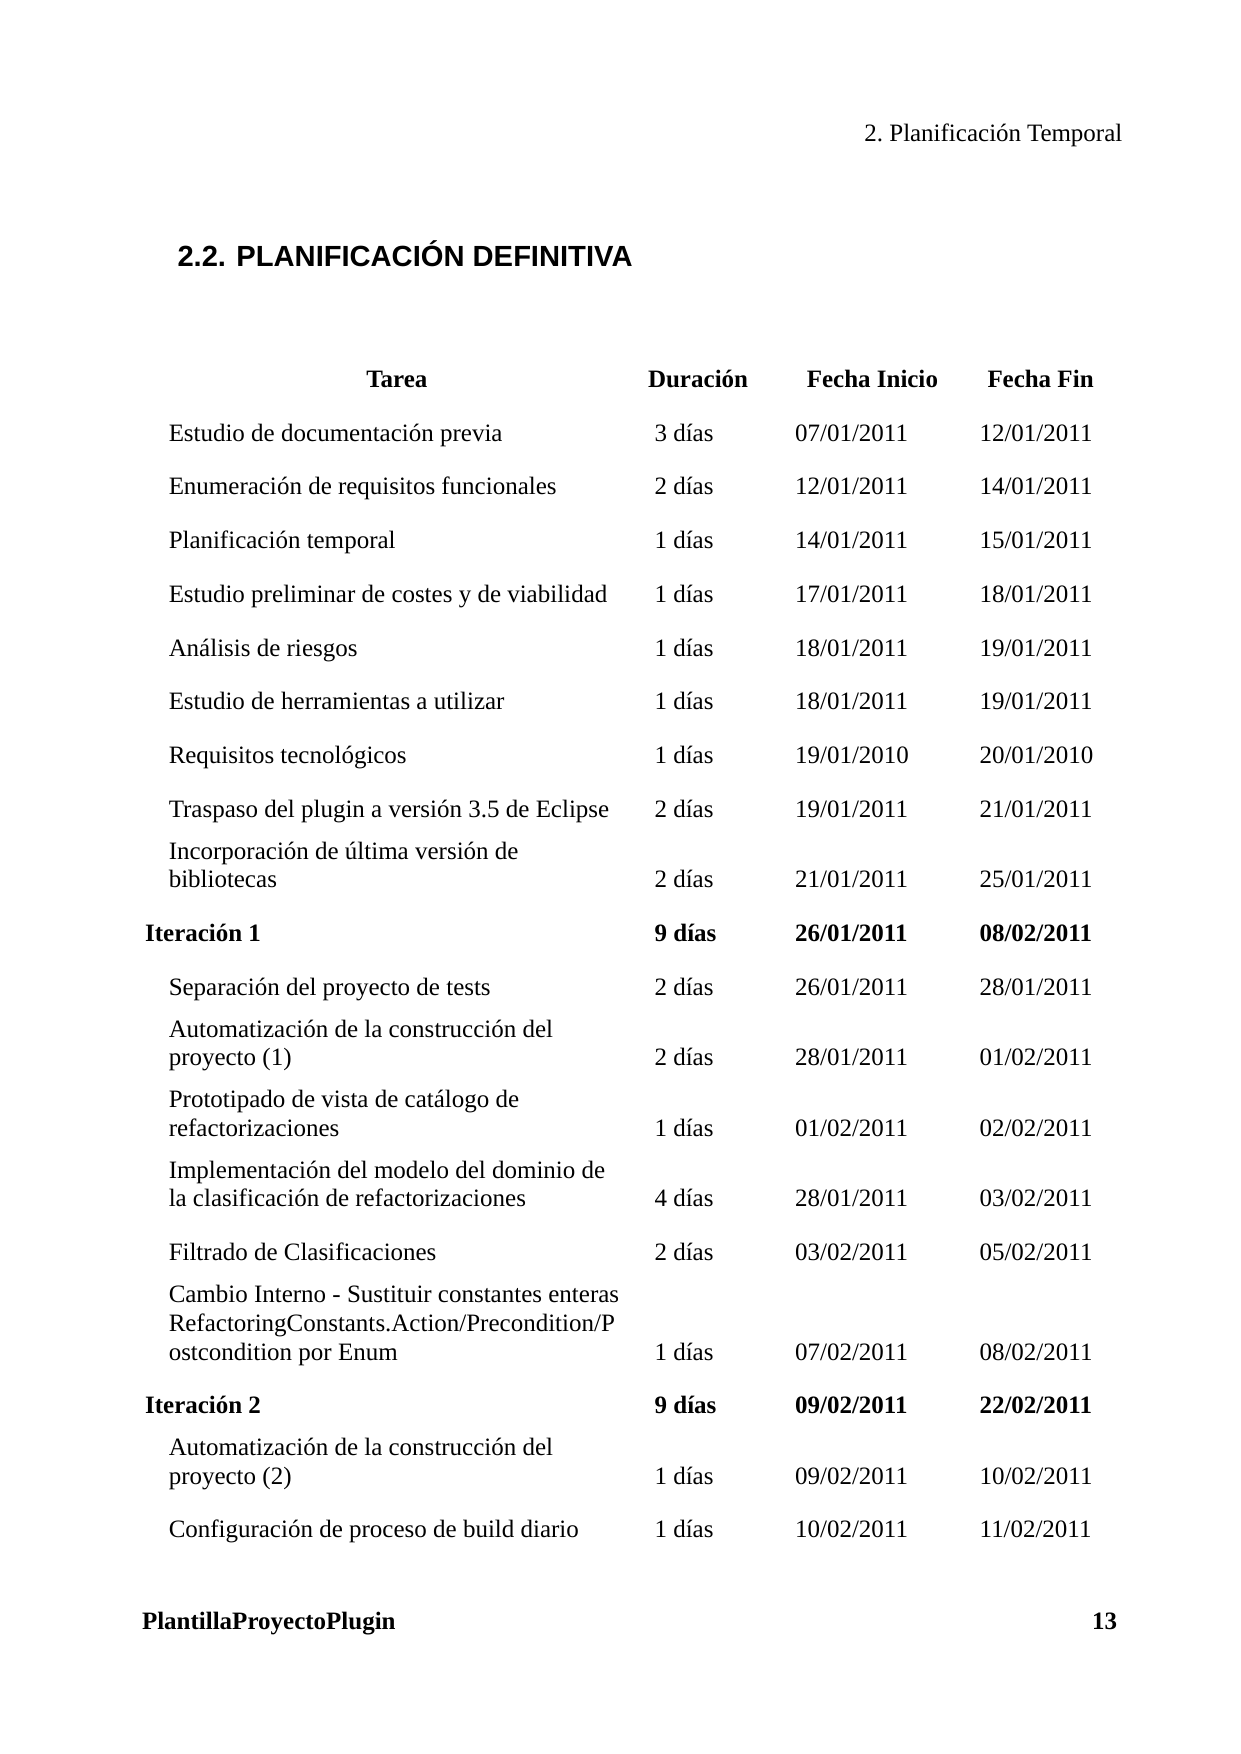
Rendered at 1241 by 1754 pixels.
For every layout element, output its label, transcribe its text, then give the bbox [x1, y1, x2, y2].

table_cell 14/01/2011 [953, 446, 1104, 500]
table_cell 15/01/2011 [953, 500, 1104, 554]
table_cell 12/01/2011 [768, 446, 952, 500]
table_cell Planificación temporal [118, 500, 627, 554]
table_cell Estudio preliminar de costes y de viabilidad [118, 554, 627, 608]
subtitle Planificación definitiva [177, 239, 1122, 273]
table_cell Estudio de documentación previa [118, 393, 627, 446]
table_cell Iteración 1 [118, 893, 627, 947]
table_cell 21/01/2011 [953, 769, 1104, 823]
table_cell 09/02/2011 [768, 1365, 952, 1419]
table_cell 21/01/2011 [768, 823, 952, 893]
table_cell 28/01/2011 [953, 947, 1104, 1001]
table_cell 02/02/2011 [953, 1071, 1104, 1142]
table_cell Análisis de riesgos [118, 608, 627, 661]
table_cell Configuración de proceso de build diario [118, 1490, 627, 1543]
table_cell 25/01/2011 [953, 823, 1104, 893]
table_cell 18/01/2011 [768, 661, 952, 715]
table_cell 11/02/2011 [953, 1490, 1104, 1543]
table_header Fecha Fin [953, 339, 1104, 393]
table_cell 4 días [628, 1142, 768, 1212]
table_cell 01/02/2011 [768, 1071, 952, 1142]
table_cell 18/01/2011 [768, 608, 952, 661]
table_cell 28/01/2011 [768, 1001, 952, 1071]
table_header Duración [628, 339, 768, 393]
table_cell 26/01/2011 [768, 947, 952, 1001]
table_cell 03/02/2011 [768, 1212, 952, 1266]
table_cell 9 días [628, 893, 768, 947]
table_cell 2 días [628, 947, 768, 1001]
table_cell 12/01/2011 [953, 393, 1104, 446]
table_cell 1 días [628, 1071, 768, 1142]
table_cell 2 días [628, 823, 768, 893]
table_cell 22/02/2011 [953, 1365, 1104, 1419]
table_cell 05/02/2011 [953, 1212, 1104, 1266]
table_cell 1 días [628, 1490, 768, 1543]
table_header Fecha Inicio [768, 339, 952, 393]
table_cell 01/02/2011 [953, 1001, 1104, 1071]
table_cell Requisitos tecnológicos [118, 715, 627, 769]
table_cell 2 días [628, 1001, 768, 1071]
table_cell 1 días [628, 500, 768, 554]
table_cell 09/02/2011 [768, 1419, 952, 1489]
table_cell 1 días [628, 1419, 768, 1489]
table_cell Estudio de herramientas a utilizar [118, 661, 627, 715]
table_cell 03/02/2011 [953, 1142, 1104, 1212]
table_cell 19/01/2011 [768, 769, 952, 823]
table_cell Enumeración de requisitos funcionales [118, 446, 627, 500]
table_cell Cambio Interno - Sustituir constantes enteras RefactoringConstants.Action/Precondition/Postcondition por Enum [118, 1266, 627, 1365]
table_cell 08/02/2011 [953, 893, 1104, 947]
table_cell 26/01/2011 [768, 893, 952, 947]
table_cell 10/02/2011 [768, 1490, 952, 1543]
table_cell 1 días [628, 1266, 768, 1365]
table_cell Automatización de la construcción del proyecto (1) [118, 1001, 627, 1071]
table_cell 2 días [628, 1212, 768, 1266]
table_cell 3 días [628, 393, 768, 446]
table_cell 1 días [628, 715, 768, 769]
table_cell 10/02/2011 [953, 1419, 1104, 1489]
table_cell 07/02/2011 [768, 1266, 952, 1365]
table_cell 07/01/2011 [768, 393, 952, 446]
table_header Tarea [118, 339, 627, 393]
table_cell 18/01/2011 [953, 554, 1104, 608]
table_cell Implementación del modelo del dominio de la clasificación de refactorizaciones [118, 1142, 627, 1212]
table_cell 2 días [628, 446, 768, 500]
table_cell Separación del proyecto de tests [118, 947, 627, 1001]
table_cell 1 días [628, 554, 768, 608]
table_cell Filtrado de Clasificaciones [118, 1212, 627, 1266]
table_cell Iteración 2 [118, 1365, 627, 1419]
table_cell 14/01/2011 [768, 500, 952, 554]
table_cell 9 días [628, 1365, 768, 1419]
table_cell 20/01/2010 [953, 715, 1104, 769]
table_cell 2 días [628, 769, 768, 823]
table_cell 1 días [628, 661, 768, 715]
table_cell Prototipado de vista de catálogo de refactorizaciones [118, 1071, 627, 1142]
table_cell Automatización de la construcción del proyecto (2) [118, 1419, 627, 1489]
table_cell 1 días [628, 608, 768, 661]
table_cell 17/01/2011 [768, 554, 952, 608]
table_cell 28/01/2011 [768, 1142, 952, 1212]
table_cell 19/01/2011 [953, 608, 1104, 661]
table_cell 19/01/2010 [768, 715, 952, 769]
table_cell Traspaso del plugin a versión 3.5 de Eclipse [118, 769, 627, 823]
table_cell Incorporación de última versión de bibliotecas [118, 823, 627, 893]
table_cell 19/01/2011 [953, 661, 1104, 715]
table_cell 08/02/2011 [953, 1266, 1104, 1365]
